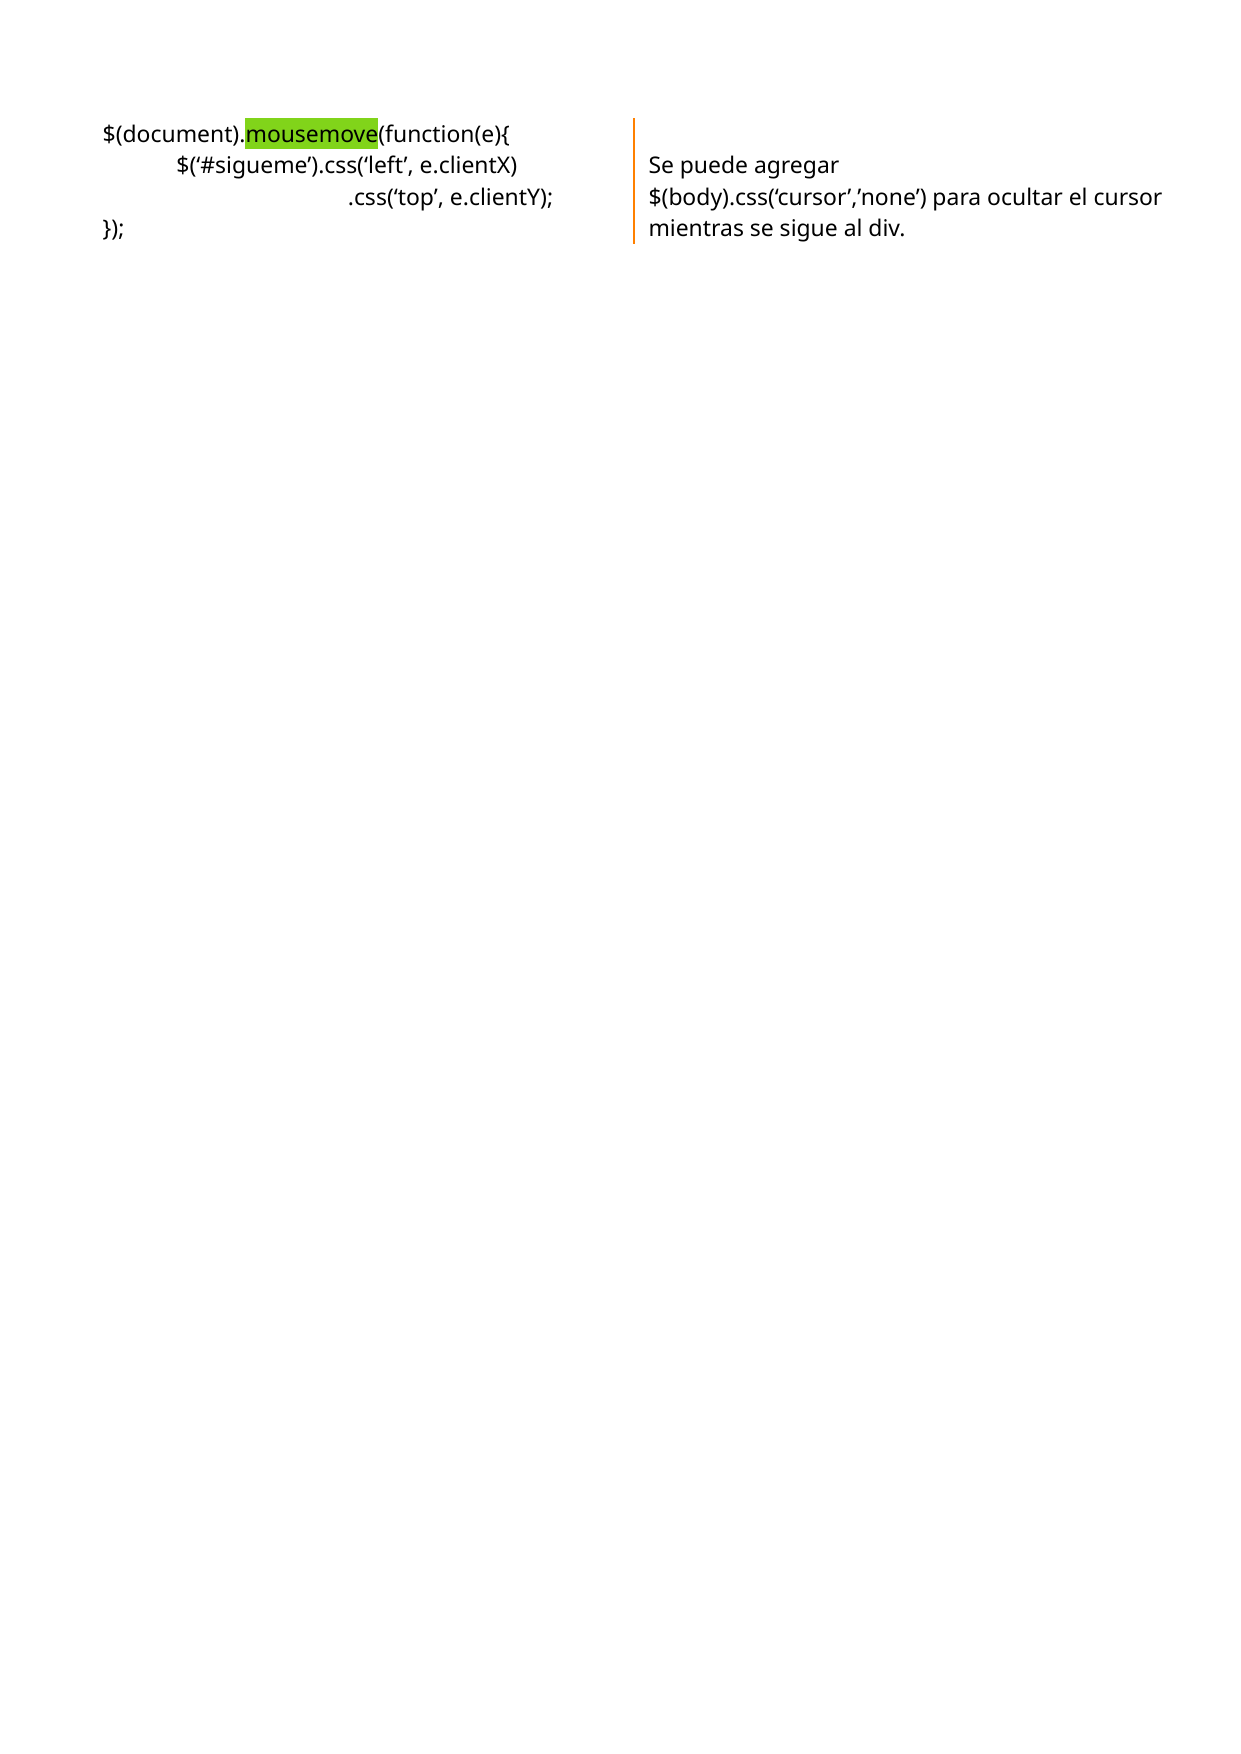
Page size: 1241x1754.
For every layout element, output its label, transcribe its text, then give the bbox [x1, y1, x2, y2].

text $(body).css(‘cursor’,’none’) para ocultar el cursor mientras se sigue al div. [648, 181, 1165, 243]
text }); [102, 212, 619, 243]
text $(‘#sigueme’).css(‘left’, e.clientX) [102, 149, 619, 181]
text Se puede agregar [648, 149, 1165, 181]
text $(document).mousemove(function(e){ [102, 118, 619, 149]
text .css(‘top’, e.clientY); [102, 181, 619, 212]
